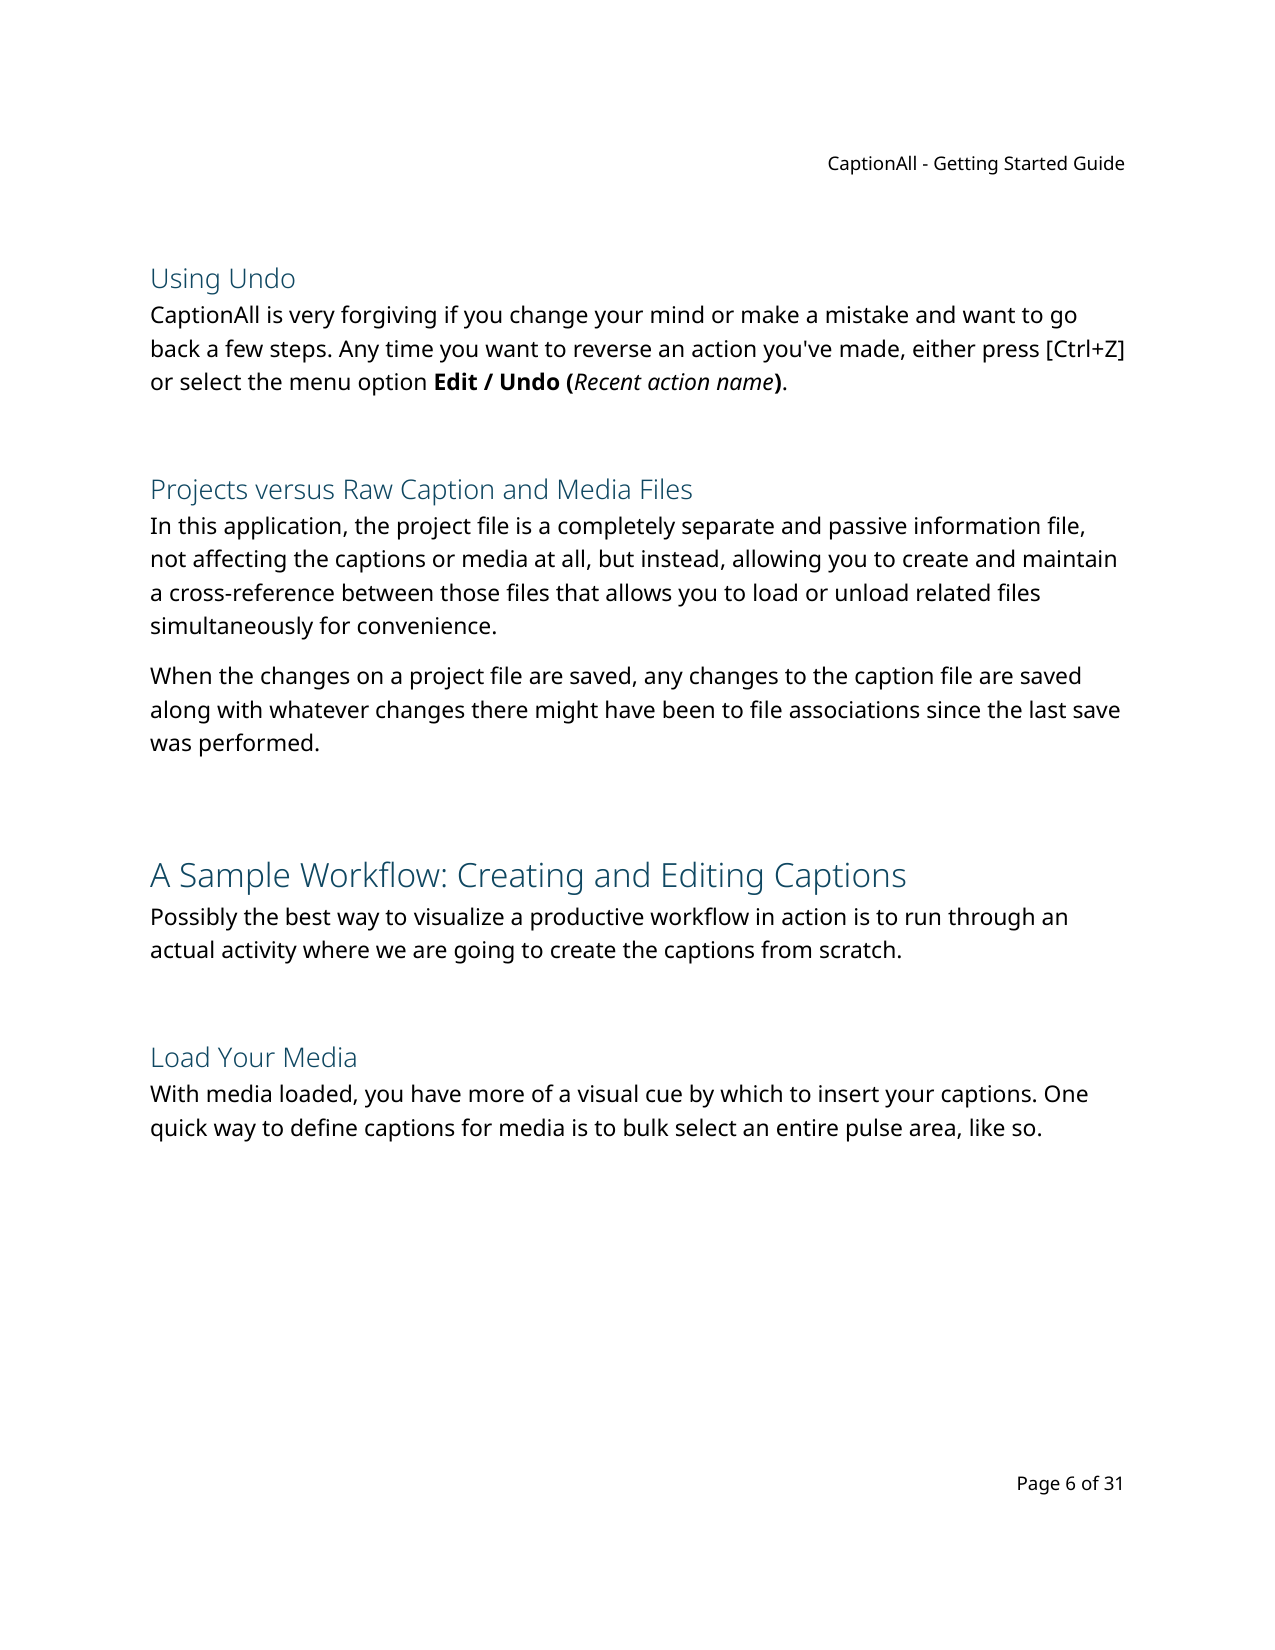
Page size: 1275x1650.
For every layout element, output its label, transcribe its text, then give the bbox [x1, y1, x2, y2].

text With media loaded, you have more of a visual cue by which to insert your captions. One quick way to define captions for media is to bulk select an entire pulse area, like so. [150, 1078, 1125, 1143]
text CaptionAll is very forgiving if you change your mind or make a mistake and want to go back a few steps. Any time you want to reverse an action you've made, either press [Ctrl+Z] or select the menu option Edit / Undo (Recent action name). [150, 299, 1125, 397]
subtitle Load Your Media [150, 1039, 1125, 1076]
subtitle A Sample Workflow: Creating and Editing Captions [150, 852, 1125, 898]
subtitle Projects versus Raw Caption and Media Files [150, 470, 1125, 507]
text When the changes on a project file are saved, any changes to the caption file are saved along with whatever changes there might have been to file associations since the last save was performed. [150, 660, 1125, 758]
text In this application, the project file is a completely separate and passive information file, not affecting the captions or media at all, but instead, allowing you to create and maintain a cross-reference between those files that allows you to load or unload related files simultaneously for convenience. [150, 510, 1125, 641]
subtitle Using Undo [150, 260, 1125, 297]
text Possibly the best way to visualize a productive workflow in action is to run through an actual activity where we are going to create the captions from scratch. [150, 901, 1125, 966]
